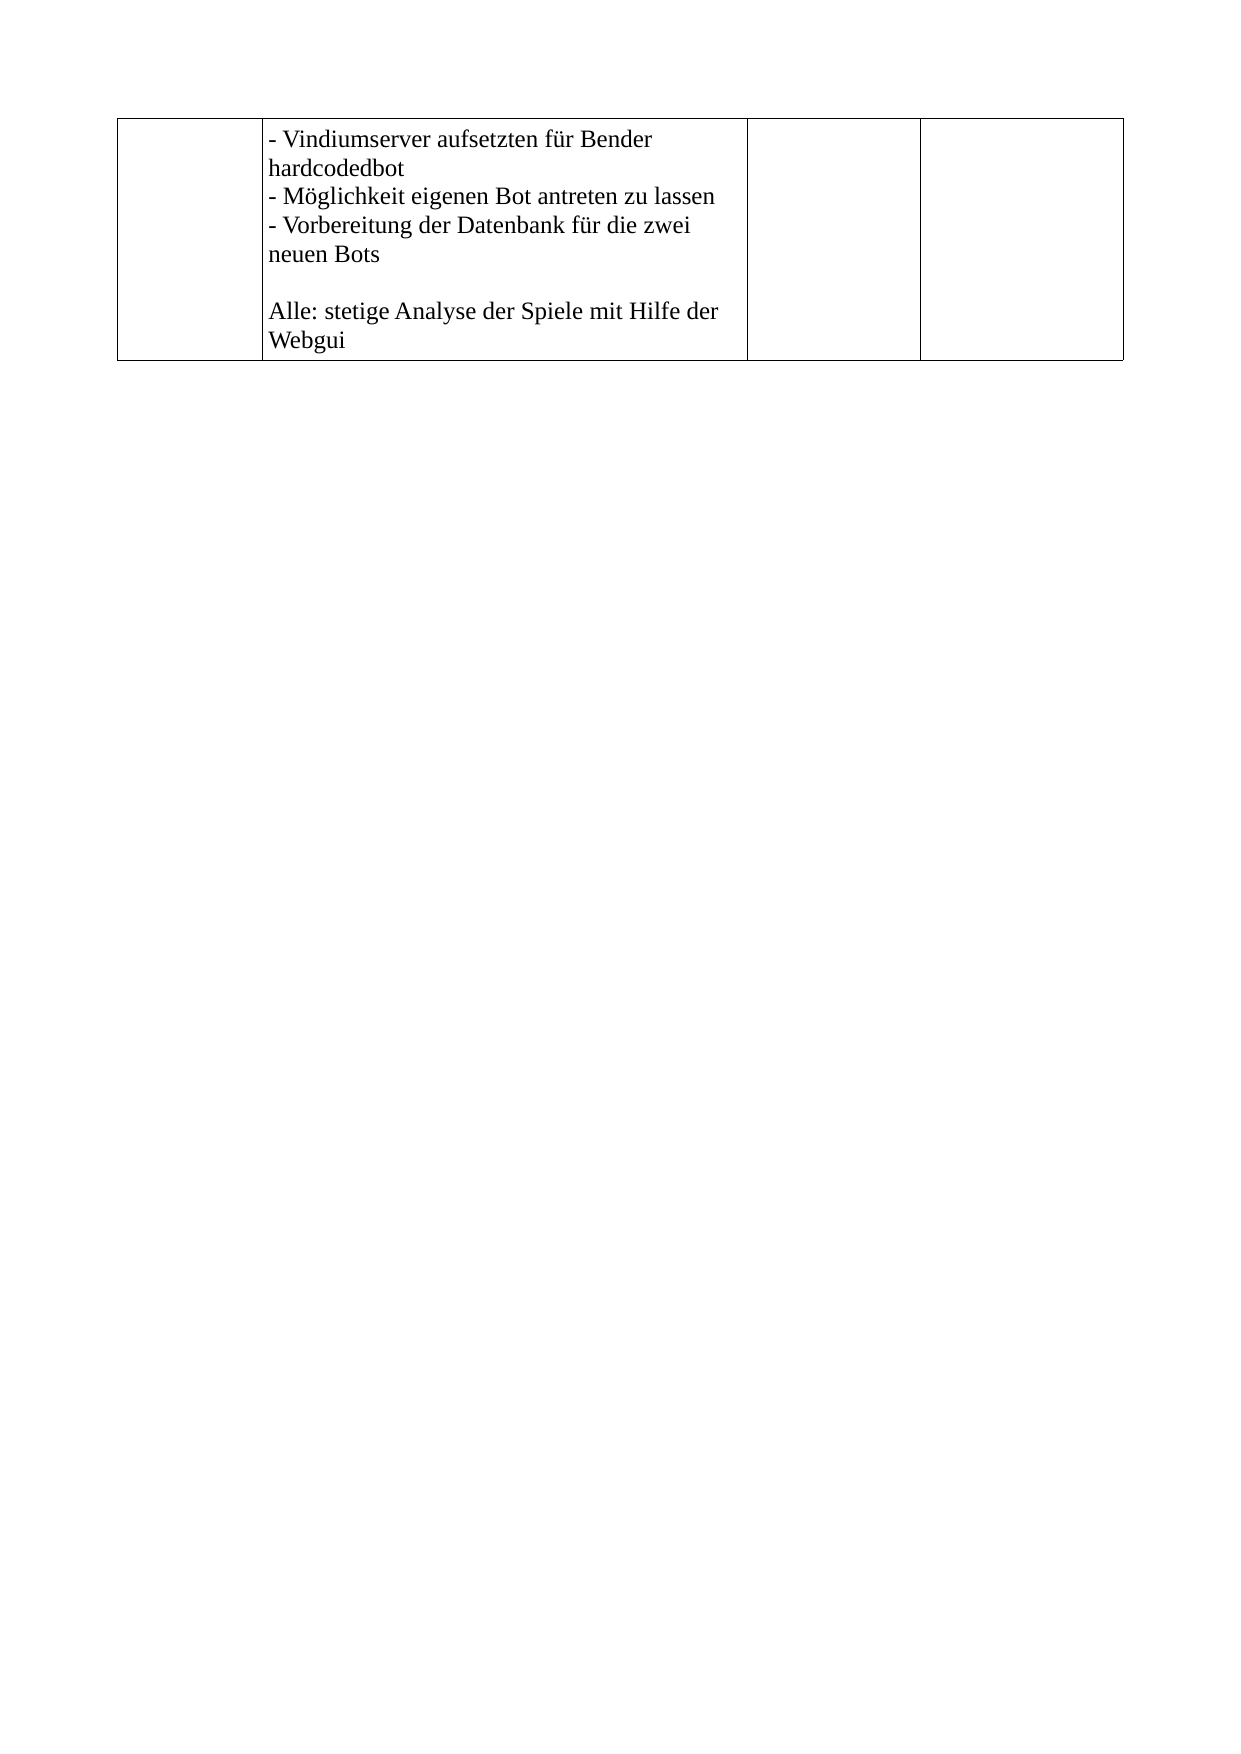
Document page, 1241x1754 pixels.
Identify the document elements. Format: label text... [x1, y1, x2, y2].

table_cell [118, 119, 262, 360]
table_cell [748, 119, 920, 360]
table_cell [921, 119, 1123, 360]
table_cell - Vindiumserver aufsetzten für Bender hardcodedbot - Möglichkeit eigenen Bot antreten zu lassen - Vorbereitung der Datenbank für die zwei neuen Bots Alle: stetige Analyse der Spiele mit Hilfe der Webgui [263, 119, 747, 360]
